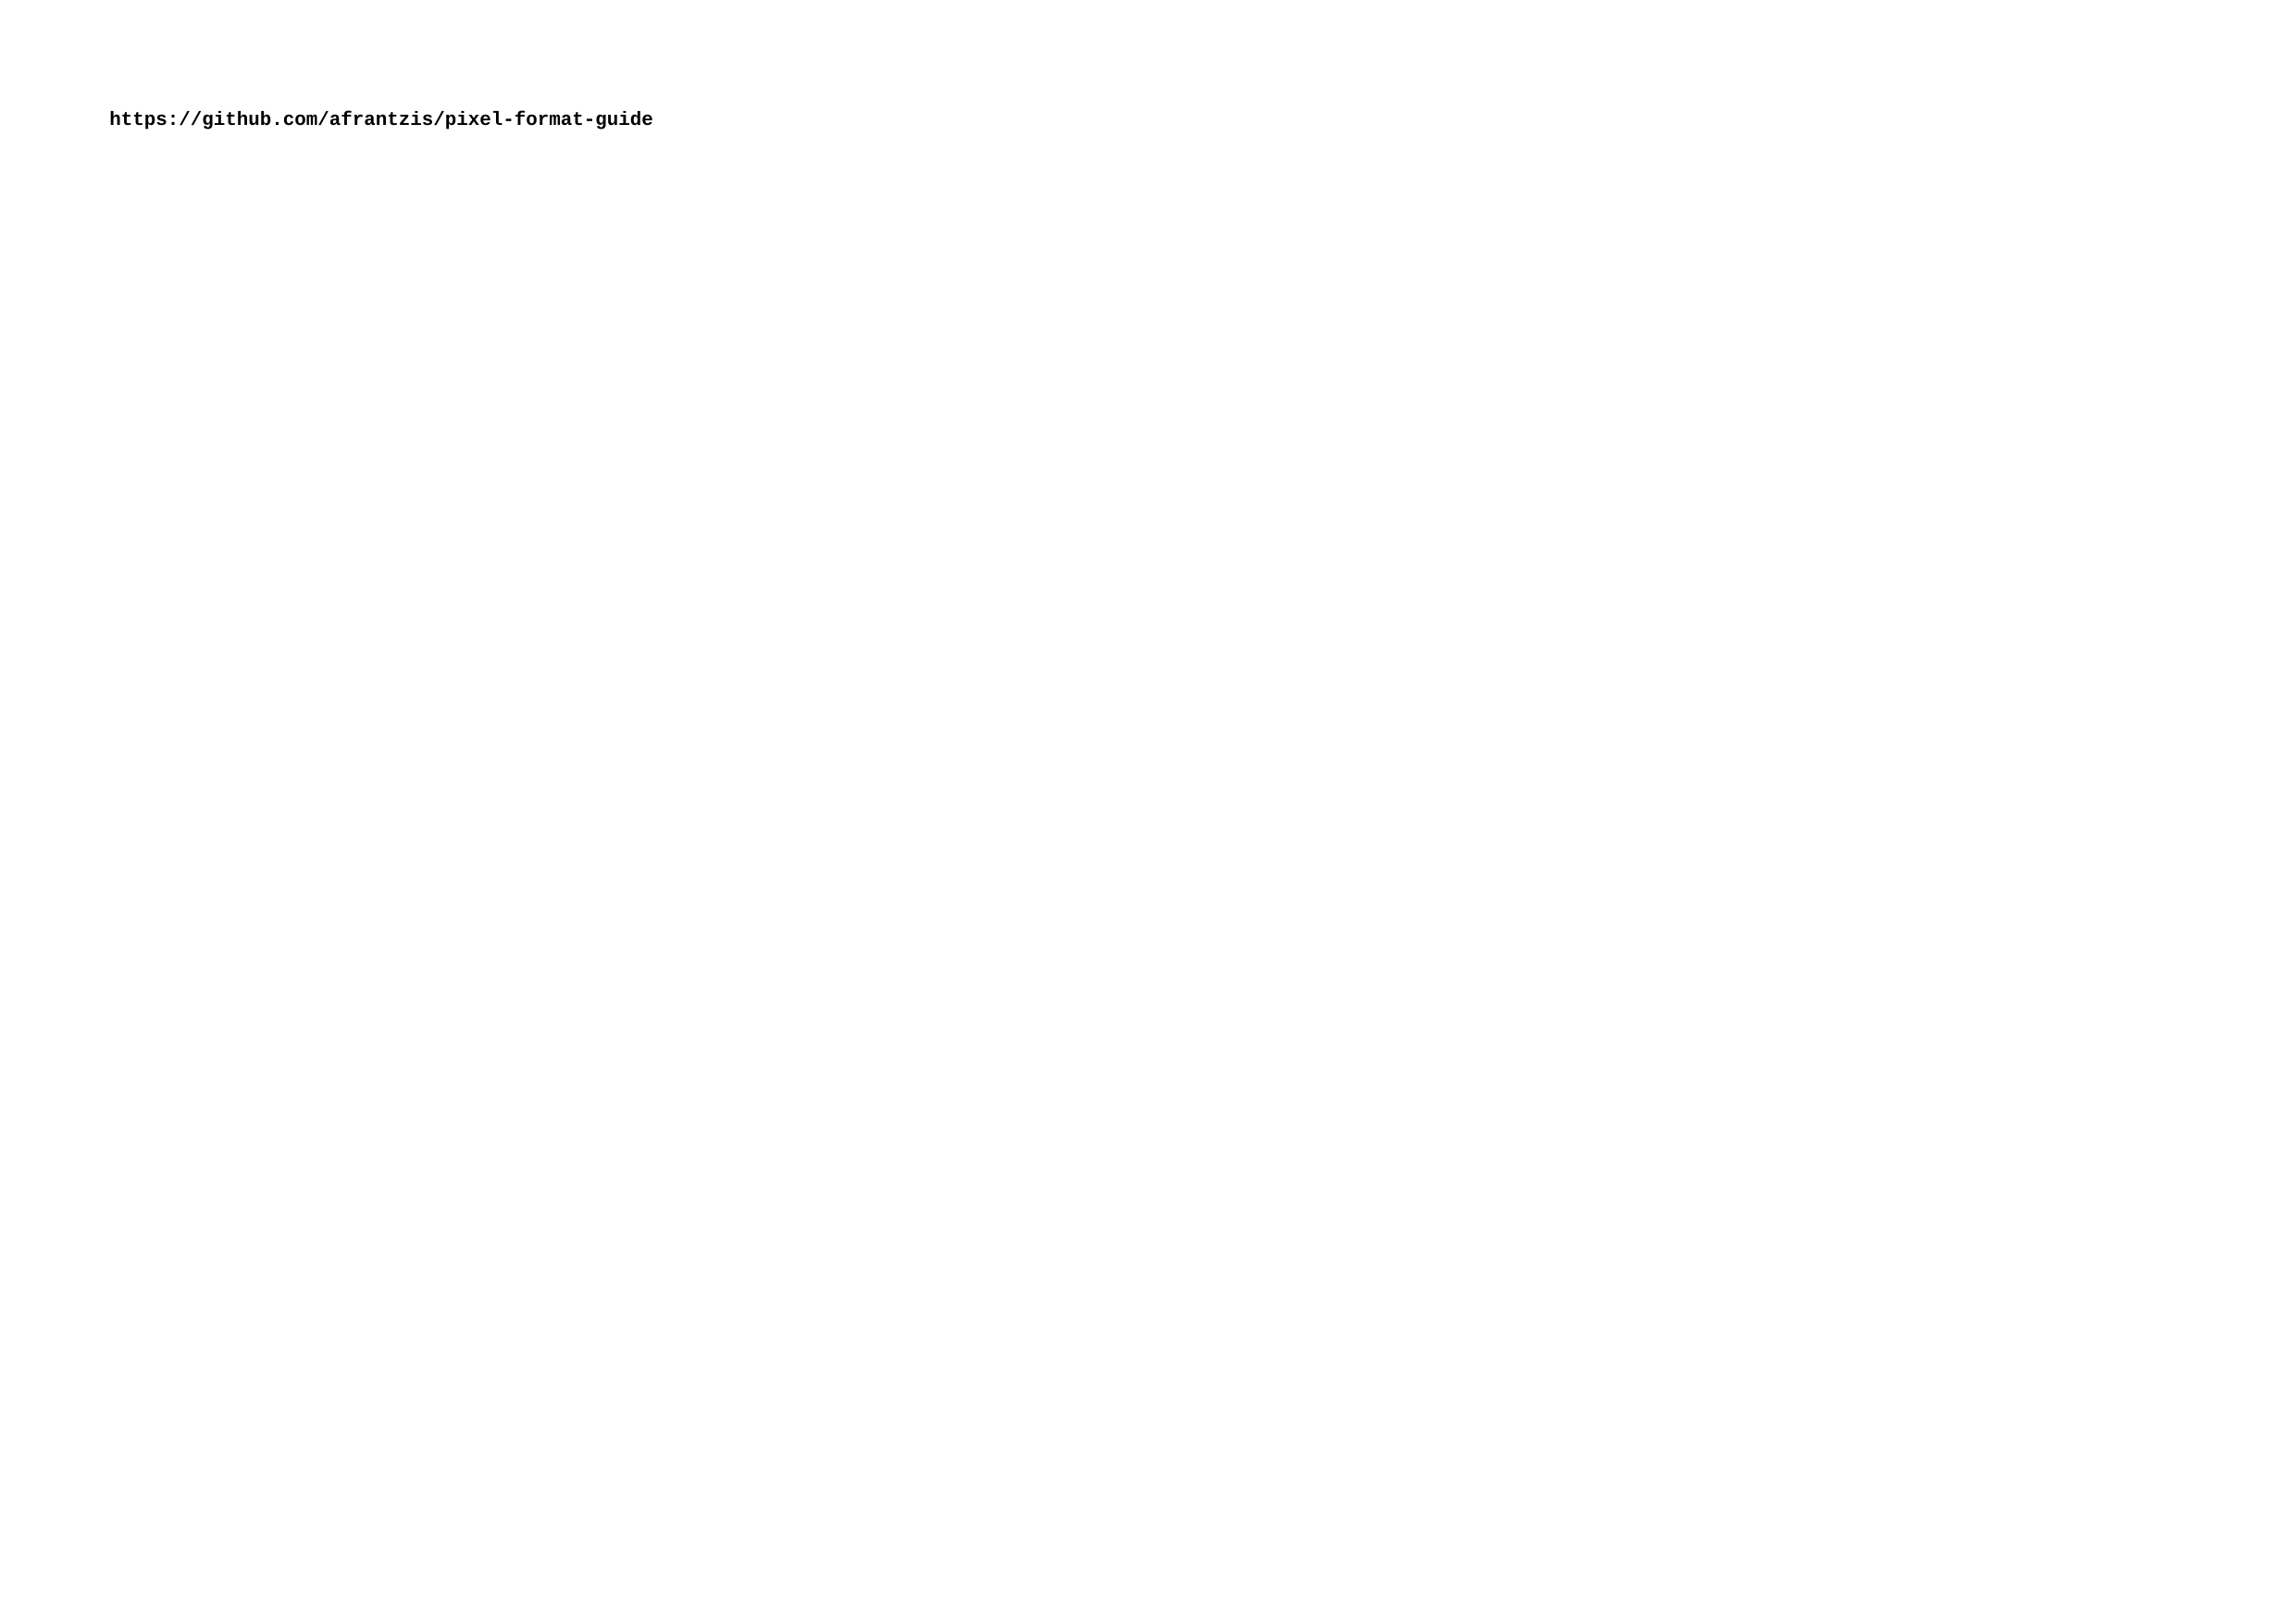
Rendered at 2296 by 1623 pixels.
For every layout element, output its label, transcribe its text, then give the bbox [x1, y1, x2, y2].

text https://github.com/afrantzis/pixel-format-guide [109, 109, 2186, 131]
